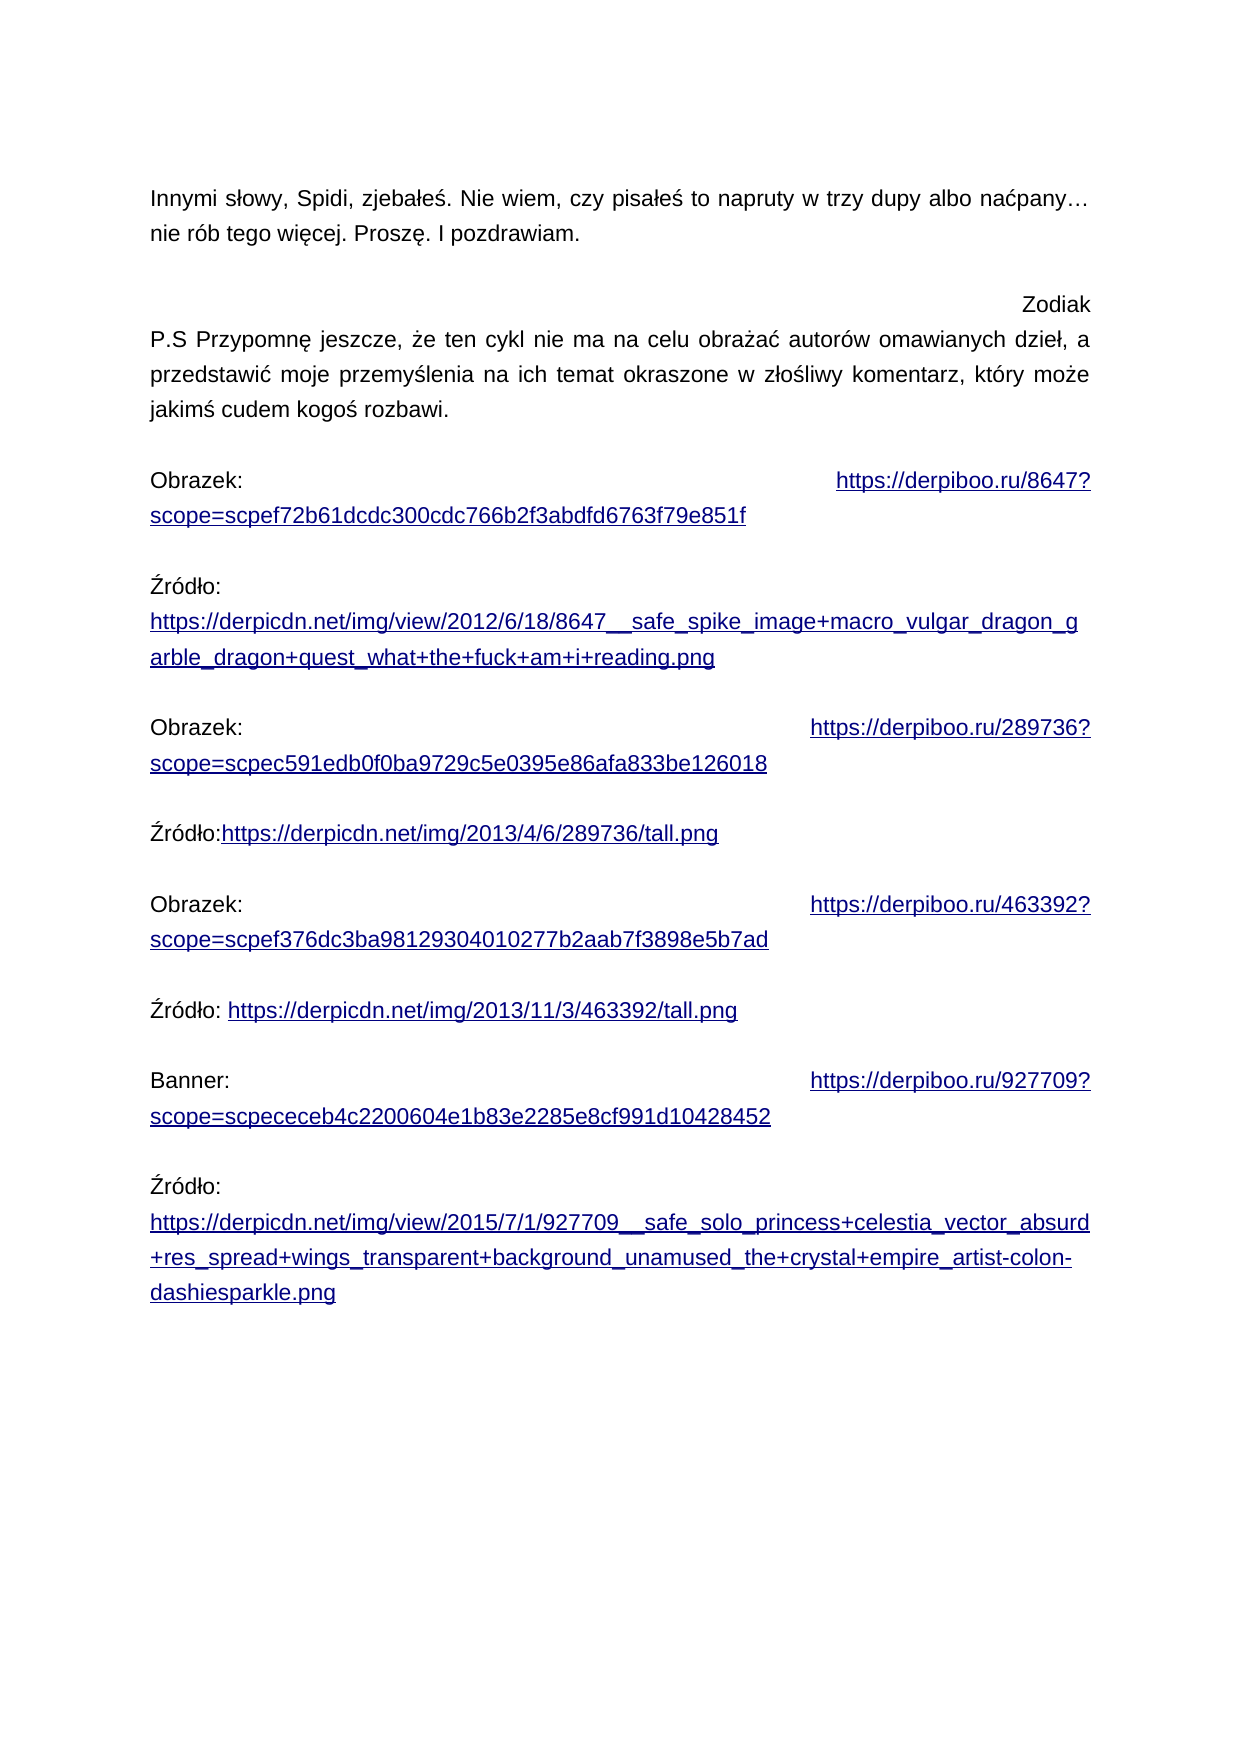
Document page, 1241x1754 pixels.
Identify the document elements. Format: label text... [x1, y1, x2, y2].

text Źródło: https://derpicdn.net/img/2013/11/3/463392/tall.png [150, 997, 1091, 1023]
text Obrazek: https://derpiboo.ru/463392?scope=scpef376dc3ba98129304010277b2aab7f3898e5b7ad [150, 892, 1091, 952]
text Źródło:https://derpicdn.net/img/2013/4/6/289736/tall.png [150, 821, 1091, 847]
text Banner: https://derpiboo.ru/927709?scope=scpececeb4c2200604e1b83e2285e8cf991d10428452 [150, 1068, 1091, 1129]
text Innymi słowy, Spidi, zjebałeś. Nie wiem, czy pisałeś to napruty w trzy dupy albo naćpany… nie rób tego więcej. Proszę. I pozdrawiam. [150, 185, 1091, 246]
text Obrazek: https://derpiboo.ru/289736?scope=scpec591edb0f0ba9729c5e0395e86afa833be126018 [150, 715, 1091, 776]
text Obrazek: https://derpiboo.ru/8647?scope=scpef72b61dcdc300cdc766b2f3abdfd6763f79e851f [150, 468, 1091, 529]
text Źródło: https://derpicdn.net/img/view/2012/6/18/8647__safe_spike_image+macro_vulgar_dragon_garble_dragon+quest_what+the+fuck+am+i+reading.png [150, 574, 1091, 670]
text P.S Przypomnę jeszcze, że ten cykl nie ma na celu obrażać autorów omawianych dzieł, a przedstawić moje przemyślenia na ich temat okraszone w złośliwy komentarz, który może jakimś cudem kogoś rozbawi. [150, 327, 1091, 423]
text Zodiak [150, 291, 1091, 317]
text Źródło: https://derpicdn.net/img/view/2015/7/1/927709__safe_solo_princess+celestia_vector_absurd+res_spread+wings_transparent+background_unamused_the+crystal+empire_artist-colon-dashiesparkle.png [150, 1174, 1091, 1306]
